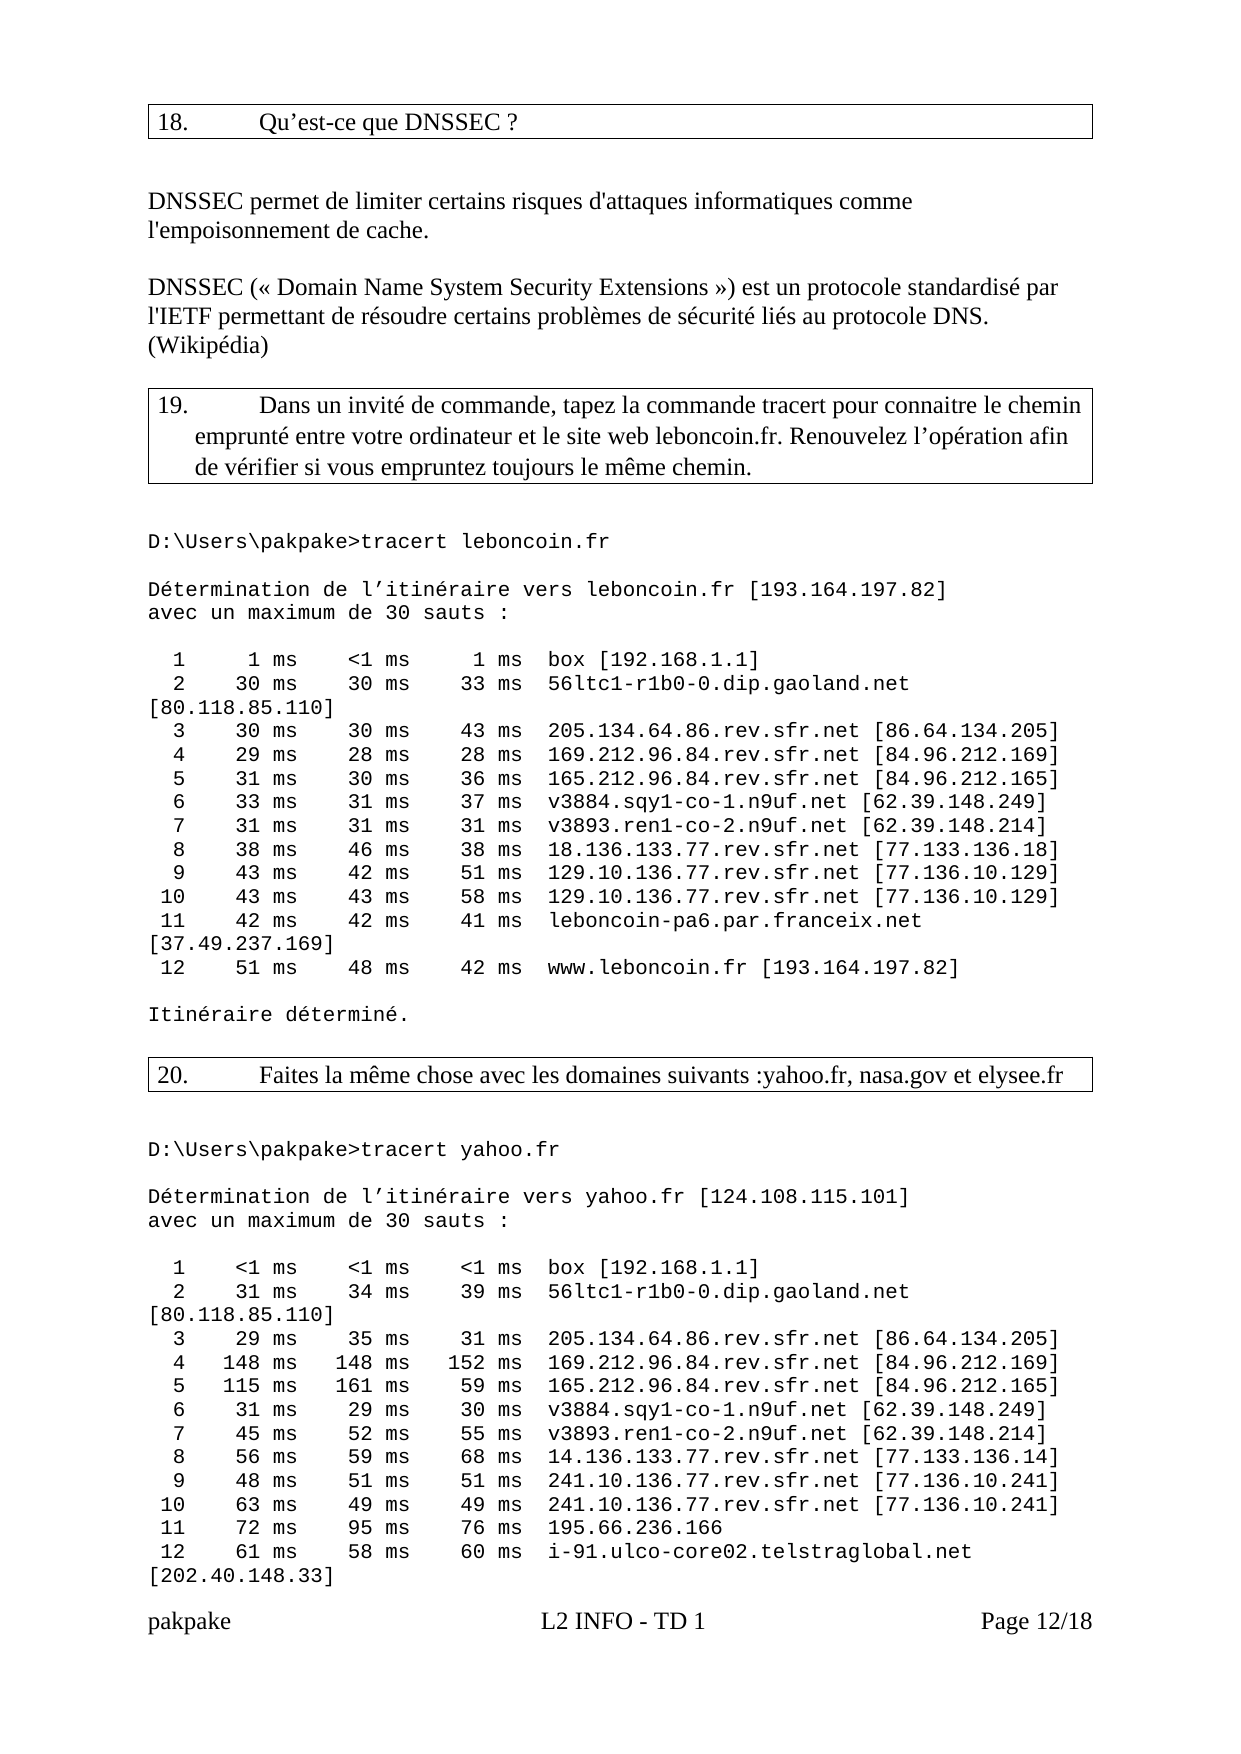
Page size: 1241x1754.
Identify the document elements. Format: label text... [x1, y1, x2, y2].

text 5 31 ms 30 ms 36 ms 165.212.96.84.rev.sfr.net [84.96.212.165] [148, 768, 1093, 791]
text 12 61 ms 58 ms 60 ms i-91.ulco-core02.telstraglobal.net [202.40.148.33] [148, 1541, 1093, 1588]
text 2 30 ms 30 ms 33 ms 56ltc1-r1b0-0.dip.gaoland.net [80.118.85.110] [148, 673, 1093, 720]
text 3 30 ms 30 ms 43 ms 205.134.64.86.rev.sfr.net [86.64.134.205] [148, 720, 1093, 744]
text Détermination de l’itinéraire vers yahoo.fr [124.108.115.101] [148, 1186, 1093, 1210]
text 1 1 ms <1 ms 1 ms box [192.168.1.1] [148, 649, 1093, 673]
text DNSSEC (« Domain Name System Security Extensions ») est un protocole standardisé par l'IETF permettant de résoudre certains problèmes de sécurité liés au protocole DNS.(Wikipédia) [148, 272, 1093, 359]
text 9 48 ms 51 ms 51 ms 241.10.136.77.rev.sfr.net [77.136.10.241] [148, 1470, 1093, 1494]
text Détermination de l’itinéraire vers leboncoin.fr [193.164.197.82] [148, 578, 1093, 602]
text D:\Users\pakpake>tracert yahoo.fr [148, 1139, 1093, 1163]
text 1 <1 ms <1 ms <1 ms box [192.168.1.1] [148, 1257, 1093, 1281]
text 9 43 ms 42 ms 51 ms 129.10.136.77.rev.sfr.net [77.136.10.129] [148, 862, 1093, 886]
text DNSSEC permet de limiter certains risques d'attaques informatiques comme l'empoisonnement de cache. [148, 186, 1093, 244]
text 11 72 ms 95 ms 76 ms 195.66.236.166 [148, 1517, 1093, 1541]
text 11 42 ms 42 ms 41 ms leboncoin-pa6.par.franceix.net [37.49.237.169] [148, 909, 1093, 957]
text 8 38 ms 46 ms 38 ms 18.136.133.77.rev.sfr.net [77.133.136.18] [148, 839, 1093, 862]
text 10 43 ms 43 ms 58 ms 129.10.136.77.rev.sfr.net [77.136.10.129] [148, 886, 1093, 909]
text 7 31 ms 31 ms 31 ms v3893.ren1-co-2.n9uf.net [62.39.148.214] [148, 815, 1093, 839]
text 2 31 ms 34 ms 39 ms 56ltc1-r1b0-0.dip.gaoland.net [80.118.85.110] [148, 1281, 1093, 1328]
text avec un maximum de 30 sauts : [148, 602, 1093, 626]
text avec un maximum de 30 sauts : [148, 1210, 1093, 1233]
text 5 115 ms 161 ms 59 ms 165.212.96.84.rev.sfr.net [84.96.212.165] [148, 1375, 1093, 1399]
text 7 45 ms 52 ms 55 ms v3893.ren1-co-2.n9uf.net [62.39.148.214] [148, 1423, 1093, 1446]
list Dans un invité de commande, tapez la commande tracert pour connaitre le chemin emprunté entre votre ordinateur et le site web leboncoin.fr. Renouvelez l’opération afin de vérifier si vous empruntez toujours le même chemin. [149, 389, 1092, 483]
text 12 51 ms 48 ms 42 ms www.leboncoin.fr [193.164.197.82] [148, 957, 1093, 981]
text 8 56 ms 59 ms 68 ms 14.136.133.77.rev.sfr.net [77.133.136.14] [148, 1446, 1093, 1470]
text 4 148 ms 148 ms 152 ms 169.212.96.84.rev.sfr.net [84.96.212.169] [148, 1352, 1093, 1375]
text D:\Users\pakpake>tracert leboncoin.fr [148, 531, 1093, 555]
list Qu’est-ce que DNSSEC ? [149, 105, 1092, 138]
text 3 29 ms 35 ms 31 ms 205.134.64.86.rev.sfr.net [86.64.134.205] [148, 1328, 1093, 1352]
text 6 31 ms 29 ms 30 ms v3884.sqy1-co-1.n9uf.net [62.39.148.249] [148, 1399, 1093, 1423]
text 4 29 ms 28 ms 28 ms 169.212.96.84.rev.sfr.net [84.96.212.169] [148, 744, 1093, 768]
list Faites la même chose avec les domaines suivants :yahoo.fr, nasa.gov et elysee.fr [149, 1058, 1092, 1091]
text Itinéraire déterminé. [148, 1004, 1093, 1028]
text 6 33 ms 31 ms 37 ms v3884.sqy1-co-1.n9uf.net [62.39.148.249] [148, 791, 1093, 815]
text 10 63 ms 49 ms 49 ms 241.10.136.77.rev.sfr.net [77.136.10.241] [148, 1494, 1093, 1517]
